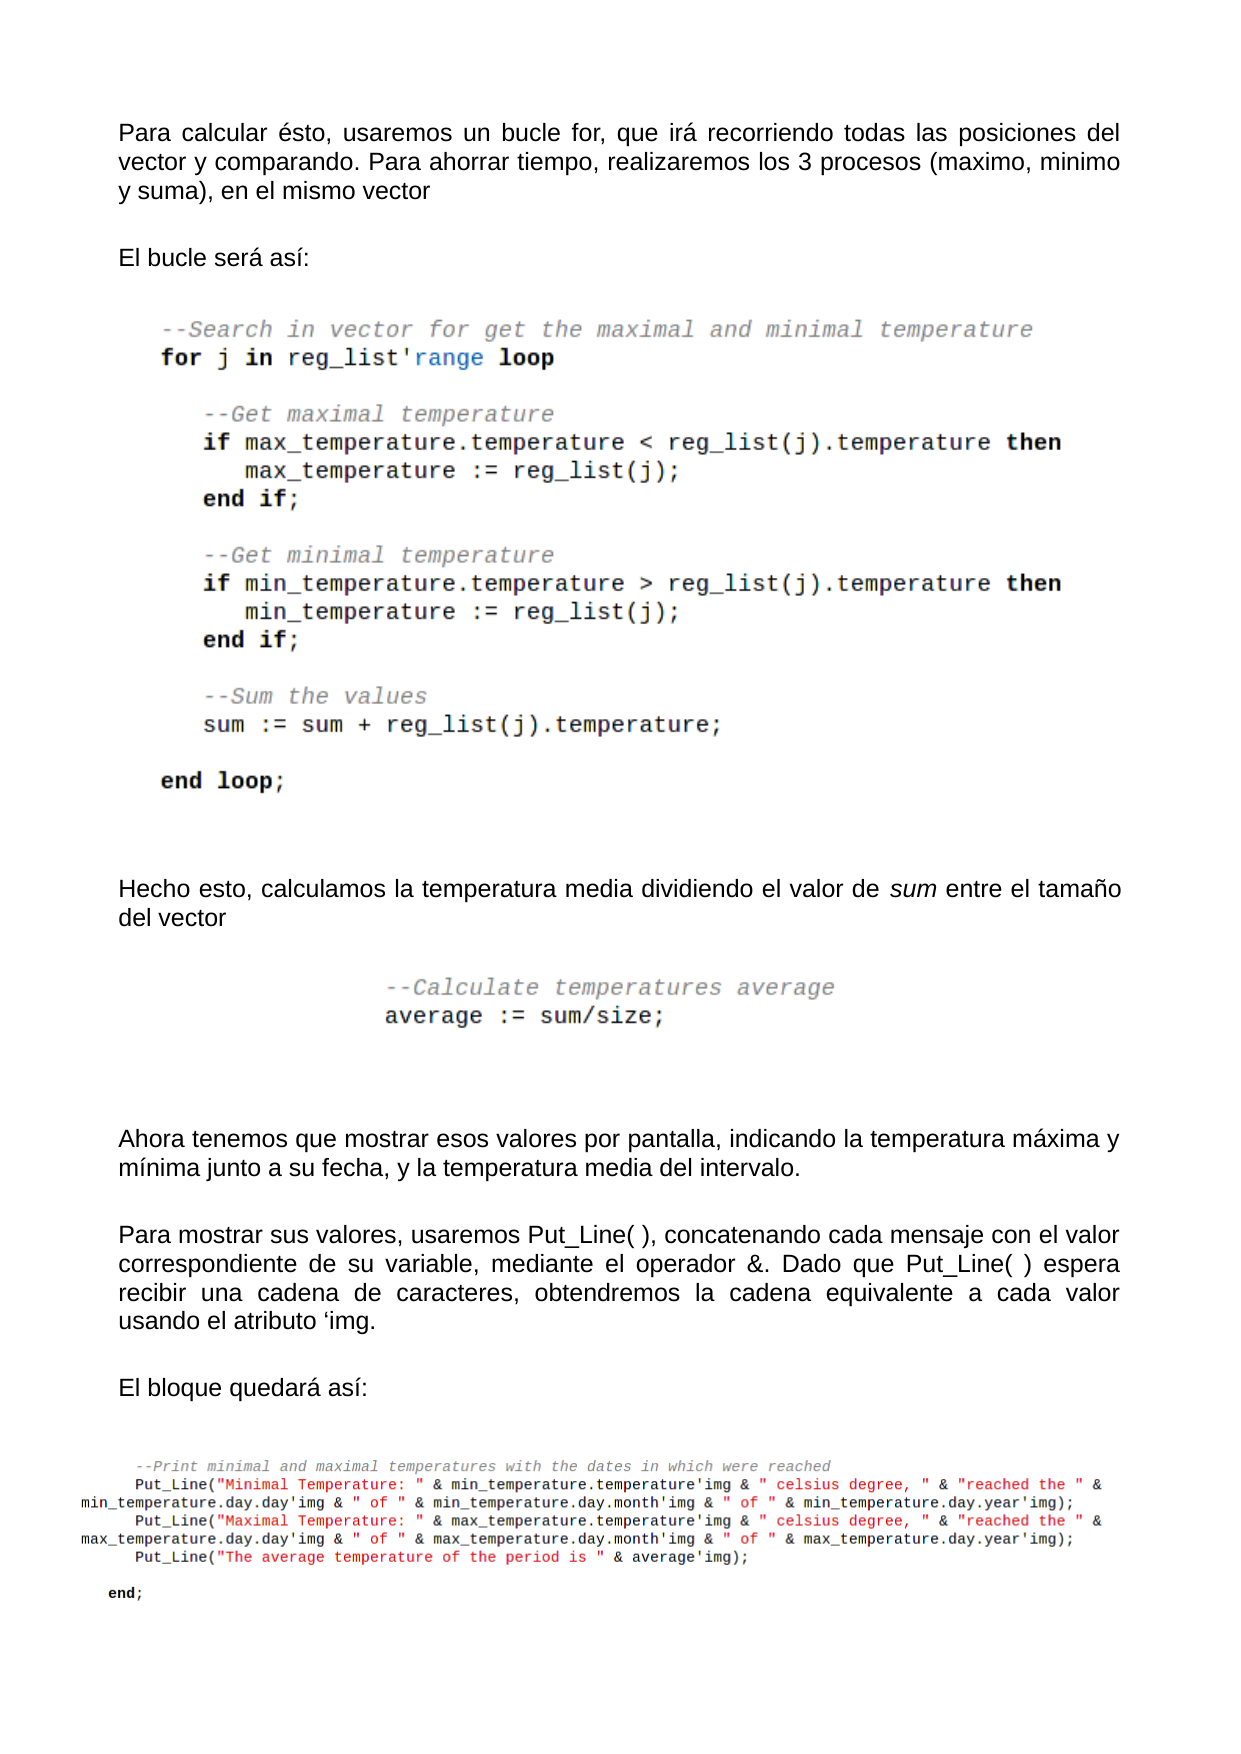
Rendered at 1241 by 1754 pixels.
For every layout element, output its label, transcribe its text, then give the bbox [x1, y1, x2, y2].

picture [79, 1440, 1161, 1611]
text Ahora tenemos que mostrar esos valores por pantalla, indicando la temperatura máxima y mínima junto a su fecha, y la temperatura media del intervalo. [118, 1124, 1122, 1182]
text Para calcular ésto, usaremos un bucle for, que irá recorriendo todas las posiciones del vector y comparando. Para ahorrar tiempo, realizaremos los 3 procesos (maximo, minimo y suma), en el mismo vector [118, 118, 1122, 204]
text El bucle será así: [118, 243, 1122, 272]
text El bloque quedará así: [118, 1373, 1122, 1402]
picture [363, 970, 878, 1050]
text Para mostrar sus valores, usaremos Put_Line( ), concatenando cada mensaje con el valor correspondiente de su variable, mediante el operador &. Dado que Put_Line( ) espera recibir una cadena de caracteres, obtendremos la cadena equivalente a cada valor usando el atributo ‘img. [118, 1220, 1122, 1335]
picture [156, 310, 1084, 798]
text Hecho esto, calculamos la temperatura media dividiendo el valor de sum entre el tamaño del vector [118, 874, 1122, 932]
